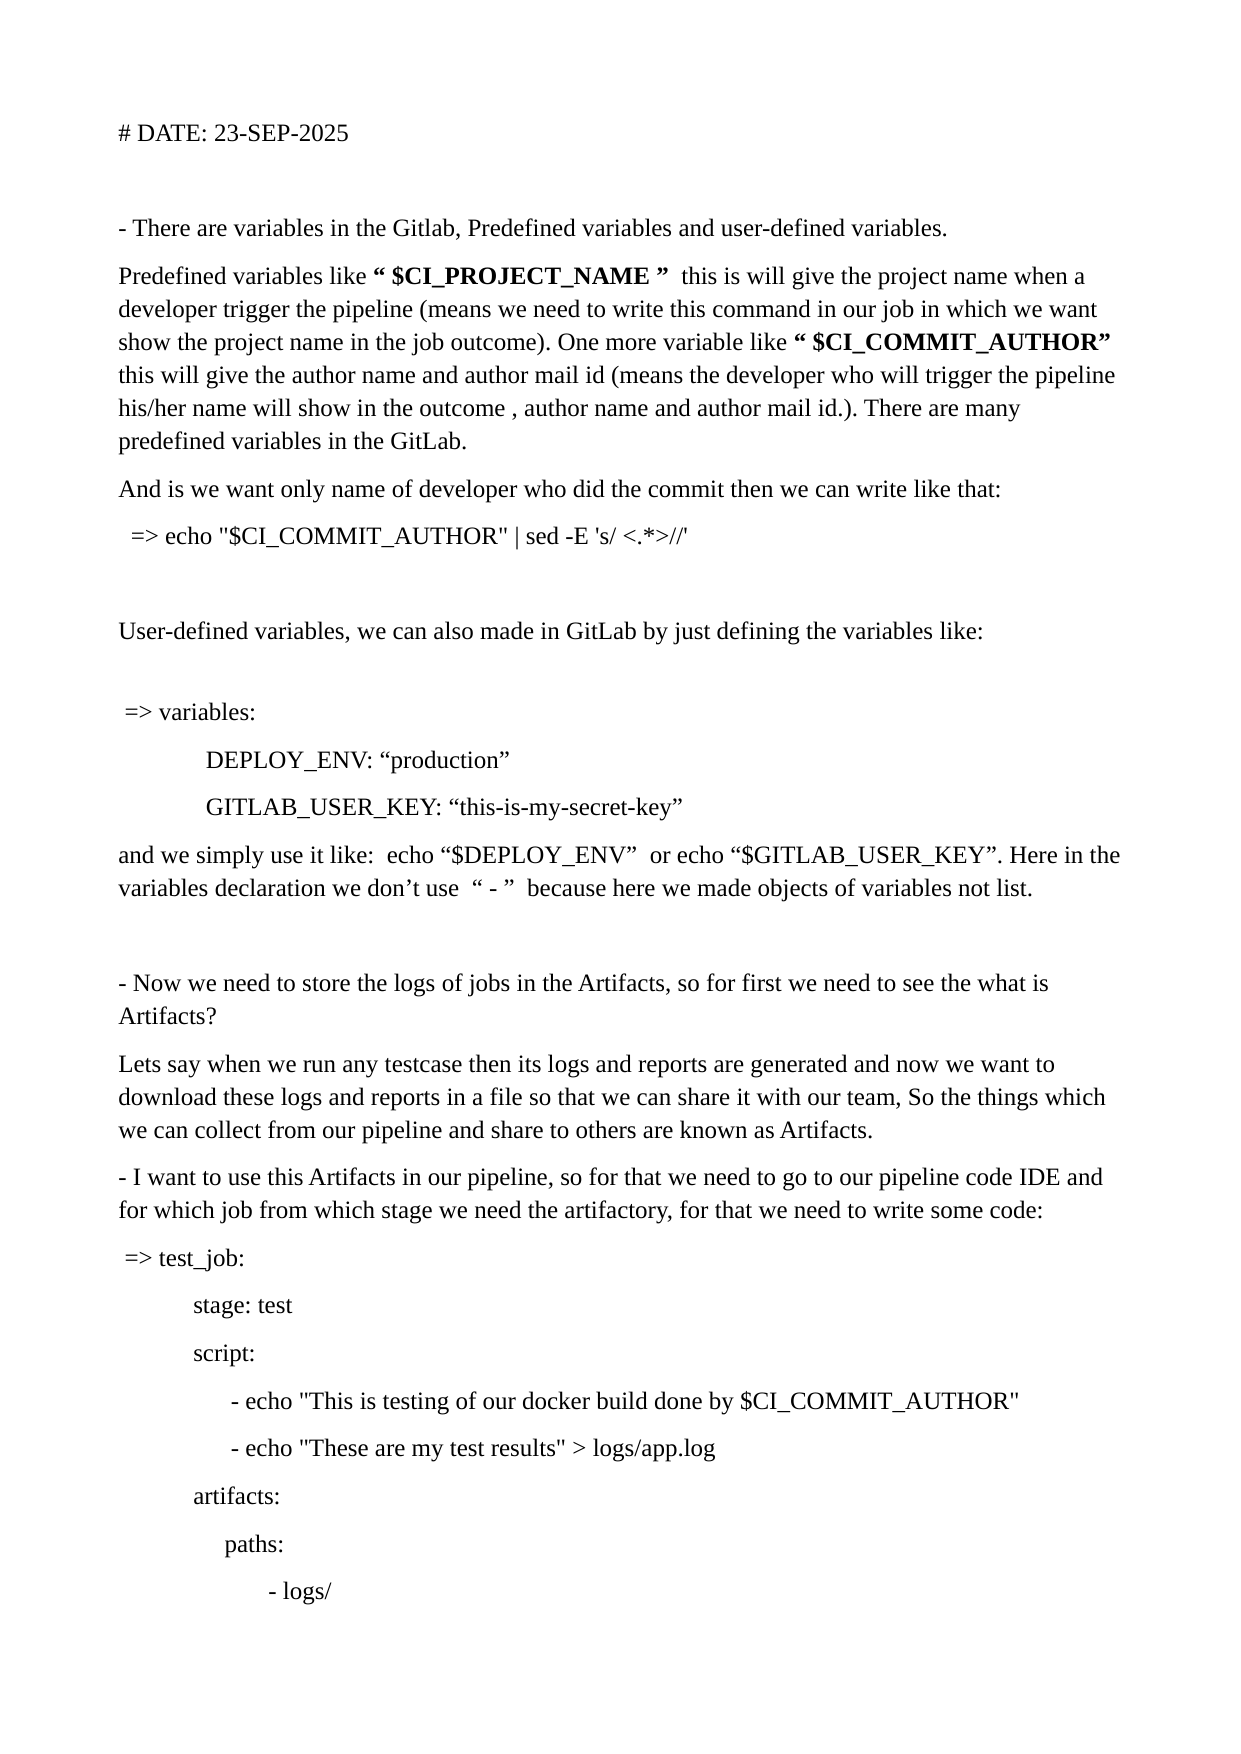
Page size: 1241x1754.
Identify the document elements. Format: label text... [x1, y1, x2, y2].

text script: [118, 1338, 1122, 1367]
text - There are variables in the Gitlab, Predefined variables and user-defined variables. [118, 213, 1122, 242]
text - logs/ [118, 1576, 1122, 1605]
text Lets say when we run any testcase then its logs and reports are generated and now we want to download these logs and reports in a file so that we can share it with our team, So the things which we can collect from our pipeline and share to others are known as Artifacts. [118, 1049, 1122, 1143]
text - I want to use this Artifacts in our pipeline, so for that we need to go to our pipeline code IDE and for which job from which stage we need the artifactory, for that we need to write some code: [118, 1162, 1122, 1224]
text and we simply use it like: echo “$DEPLOY_ENV” or echo “$GITLAB_USER_KEY”. Here in the variables declaration we don’t use “ - ” because here we made objects of variables not list. [118, 840, 1122, 902]
text stage: test [118, 1291, 1122, 1319]
text - Now we need to store the logs of jobs in the Artifacts, so for first we need to see the what is Artifacts? [118, 968, 1122, 1030]
text => test_job: [118, 1243, 1122, 1272]
text GITLAB_USER_KEY: “this-is-my-secret-key” [118, 792, 1122, 821]
text => variables: [118, 697, 1122, 726]
text paths: [118, 1529, 1122, 1557]
text Predefined variables like “ $CI_PROJECT_NAME ” this is will give the project name when a developer trigger the pipeline (means we need to write this command in our job in which we want show the project name in the job outcome). One more variable like “ $CI_COMMIT_AUTHOR” this will give the author name and author mail id (means the developer who will trigger the pipeline his/her name will show in the outcome , author name and author mail id.). There are many predefined variables in the GitLab. [118, 261, 1122, 455]
text - echo "This is testing of our docker build done by $CI_COMMIT_AUTHOR" [118, 1386, 1122, 1414]
text => echo "$CI_COMMIT_AUTHOR" | sed -E 's/ <.*>//' [118, 521, 1122, 550]
text DEPLOY_ENV: “production” [118, 745, 1122, 773]
text artifacts: [118, 1481, 1122, 1510]
text - echo "These are my test results" > logs/app.log [118, 1433, 1122, 1462]
text User-defined variables, we can also made in GitLab by just defining the variables like: [118, 616, 1122, 678]
text # DATE: 23-SEP-2025 [118, 118, 1122, 147]
text And is we want only name of developer who did the commit then we can write like that: [118, 474, 1122, 502]
